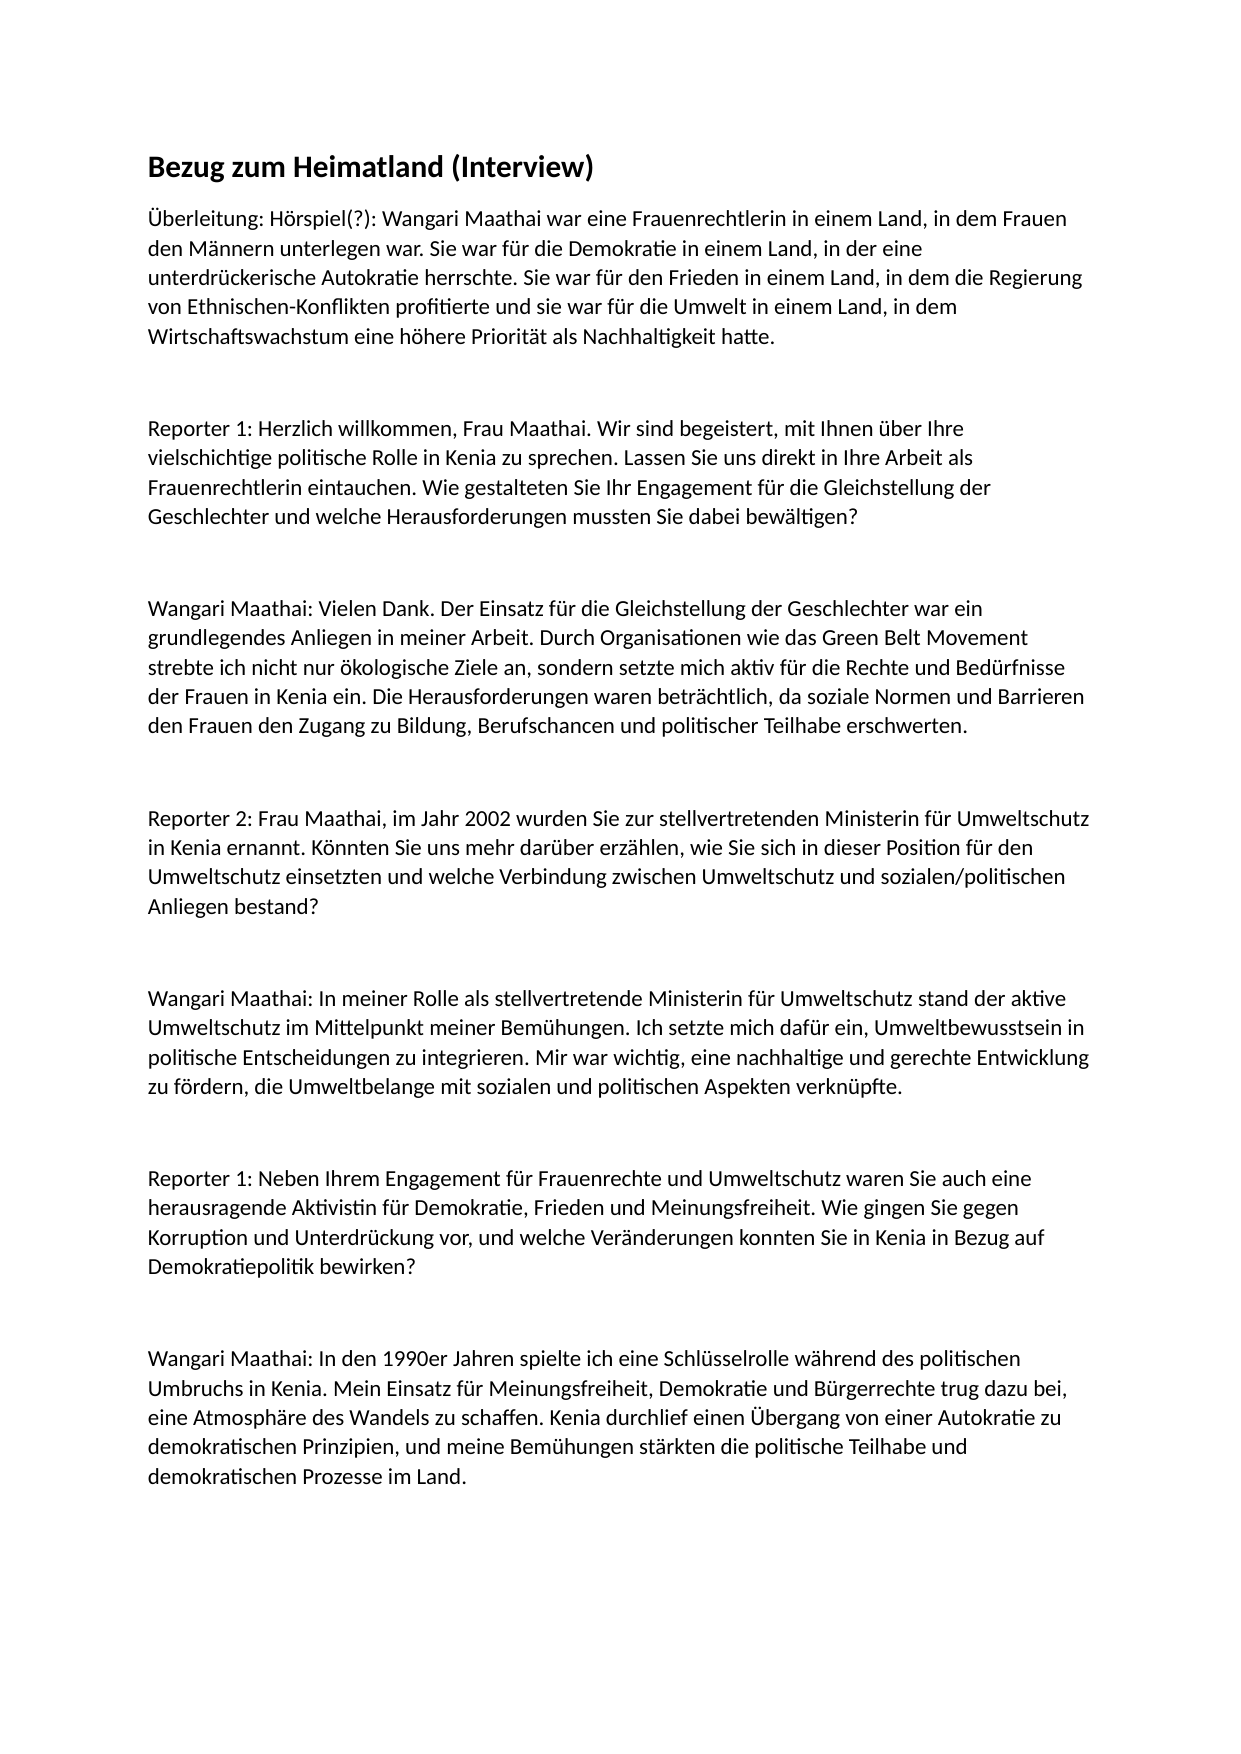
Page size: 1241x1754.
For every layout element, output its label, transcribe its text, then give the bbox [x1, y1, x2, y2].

text Wangari Maathai: In den 1990er Jahren spielte ich eine Schlüsselrolle während des politischen Umbruchs in Kenia. Mein Einsatz für Meinungsfreiheit, Demokratie und Bürgerrechte trug dazu bei, eine Atmosphäre des Wandels zu schaffen. Kenia durchlief einen Übergang von einer Autokratie zu demokratischen Prinzipien, und meine Bemühungen stärkten die politische Teilhabe und demokratischen Prozesse im Land. [148, 1344, 1093, 1490]
text Wangari Maathai: Vielen Dank. Der Einsatz für die Gleichstellung der Geschlechter war ein grundlegendes Anliegen in meiner Arbeit. Durch Organisationen wie das Green Belt Movement strebte ich nicht nur ökologische Ziele an, sondern setzte mich aktiv für die Rechte und Bedürfnisse der Frauen in Kenia ein. Die Herausforderungen waren beträchtlich, da soziale Normen und Barrieren den Frauen den Zugang zu Bildung, Berufschancen und politischer Teilhabe erschwerten. [148, 594, 1093, 739]
text Reporter 2: Frau Maathai, im Jahr 2002 wurden Sie zur stellvertretenden Ministerin für Umweltschutz in Kenia ernannt. Könnten Sie uns mehr darüber erzählen, wie Sie sich in dieser Position für den Umweltschutz einsetzten und welche Verbindung zwischen Umweltschutz und sozialen/politischen Anliegen bestand? [148, 804, 1093, 920]
text Reporter 1: Herzlich willkommen, Frau Maathai. Wir sind begeistert, mit Ihnen über Ihre vielschichtige politische Rolle in Kenia zu sprechen. Lassen Sie uns direkt in Ihre Arbeit als Frauenrechtlerin eintauchen. Wie gestalteten Sie Ihr Engagement für die Gleichstellung der Geschlechter und welche Herausforderungen mussten Sie dabei bewältigen? [148, 414, 1093, 530]
text Reporter 1: Neben Ihrem Engagement für Frauenrechte und Umweltschutz waren Sie auch eine herausragende Aktivistin für Demokratie, Frieden und Meinungsfreiheit. Wie gingen Sie gegen Korruption und Unterdrückung vor, und welche Veränderungen konnten Sie in Kenia in Bezug auf Demokratiepolitik bewirken? [148, 1164, 1093, 1280]
text Bezug zum Heimatland (Interview) [148, 148, 1093, 186]
text Überleitung: Hörspiel(?): Wangari Maathai war eine Frauenrechtlerin in einem Land, in dem Frauen den Männern unterlegen war. Sie war für die Demokratie in einem Land, in der eine unterdrückerische Autokratie herrschte. Sie war für den Frieden in einem Land, in dem die Regierung von Ethnischen-Konflikten profitierte und sie war für die Umwelt in einem Land, in dem Wirtschaftswachstum eine höhere Priorität als Nachhaltigkeit hatte. [148, 204, 1093, 350]
text Wangari Maathai: In meiner Rolle als stellvertretende Ministerin für Umweltschutz stand der aktive Umweltschutz im Mittelpunkt meiner Bemühungen. Ich setzte mich dafür ein, Umweltbewusstsein in politische Entscheidungen zu integrieren. Mir war wichtig, eine nachhaltige und gerechte Entwicklung zu fördern, die Umweltbelange mit sozialen und politischen Aspekten verknüpfte. [148, 984, 1093, 1100]
